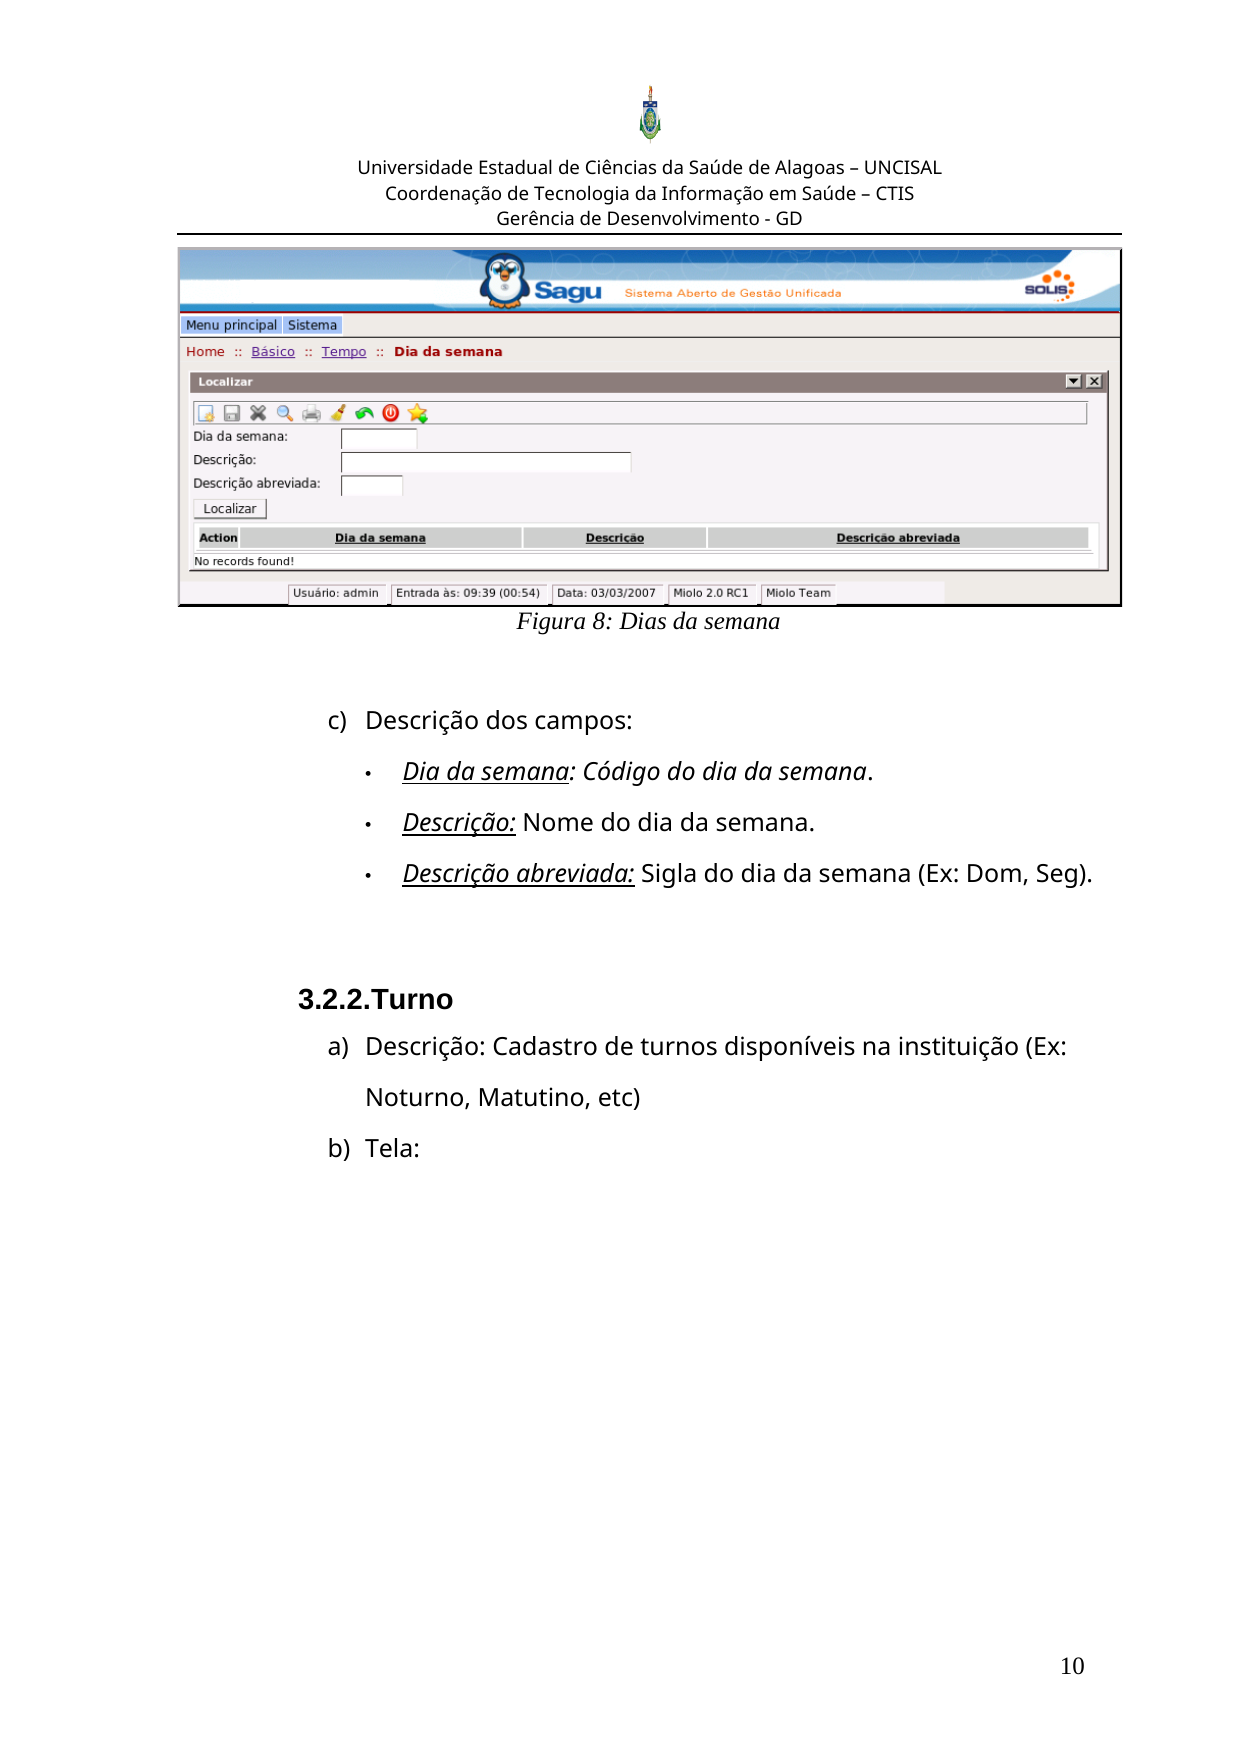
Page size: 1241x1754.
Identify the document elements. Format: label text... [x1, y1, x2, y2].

list Descrição dos campos: [327, 703, 1122, 737]
list Descrição abreviada: Sigla do dia da semana (Ex: Dom, Seg). [365, 856, 1122, 890]
text Figura 8: Dias da semana [177, 607, 1122, 635]
list Tela: [327, 1130, 1122, 1164]
subtitle Turno [290, 983, 1122, 1016]
picture [177, 247, 1123, 607]
list Dia da semana: Código do dia da semana. [365, 754, 1122, 788]
list Descrição: Nome do dia da semana. [365, 805, 1122, 839]
list Descrição: Cadastro de turnos disponíveis na instituição (Ex: Noturno, Matutino, etc) [327, 1028, 1122, 1113]
picture [638, 82, 662, 146]
